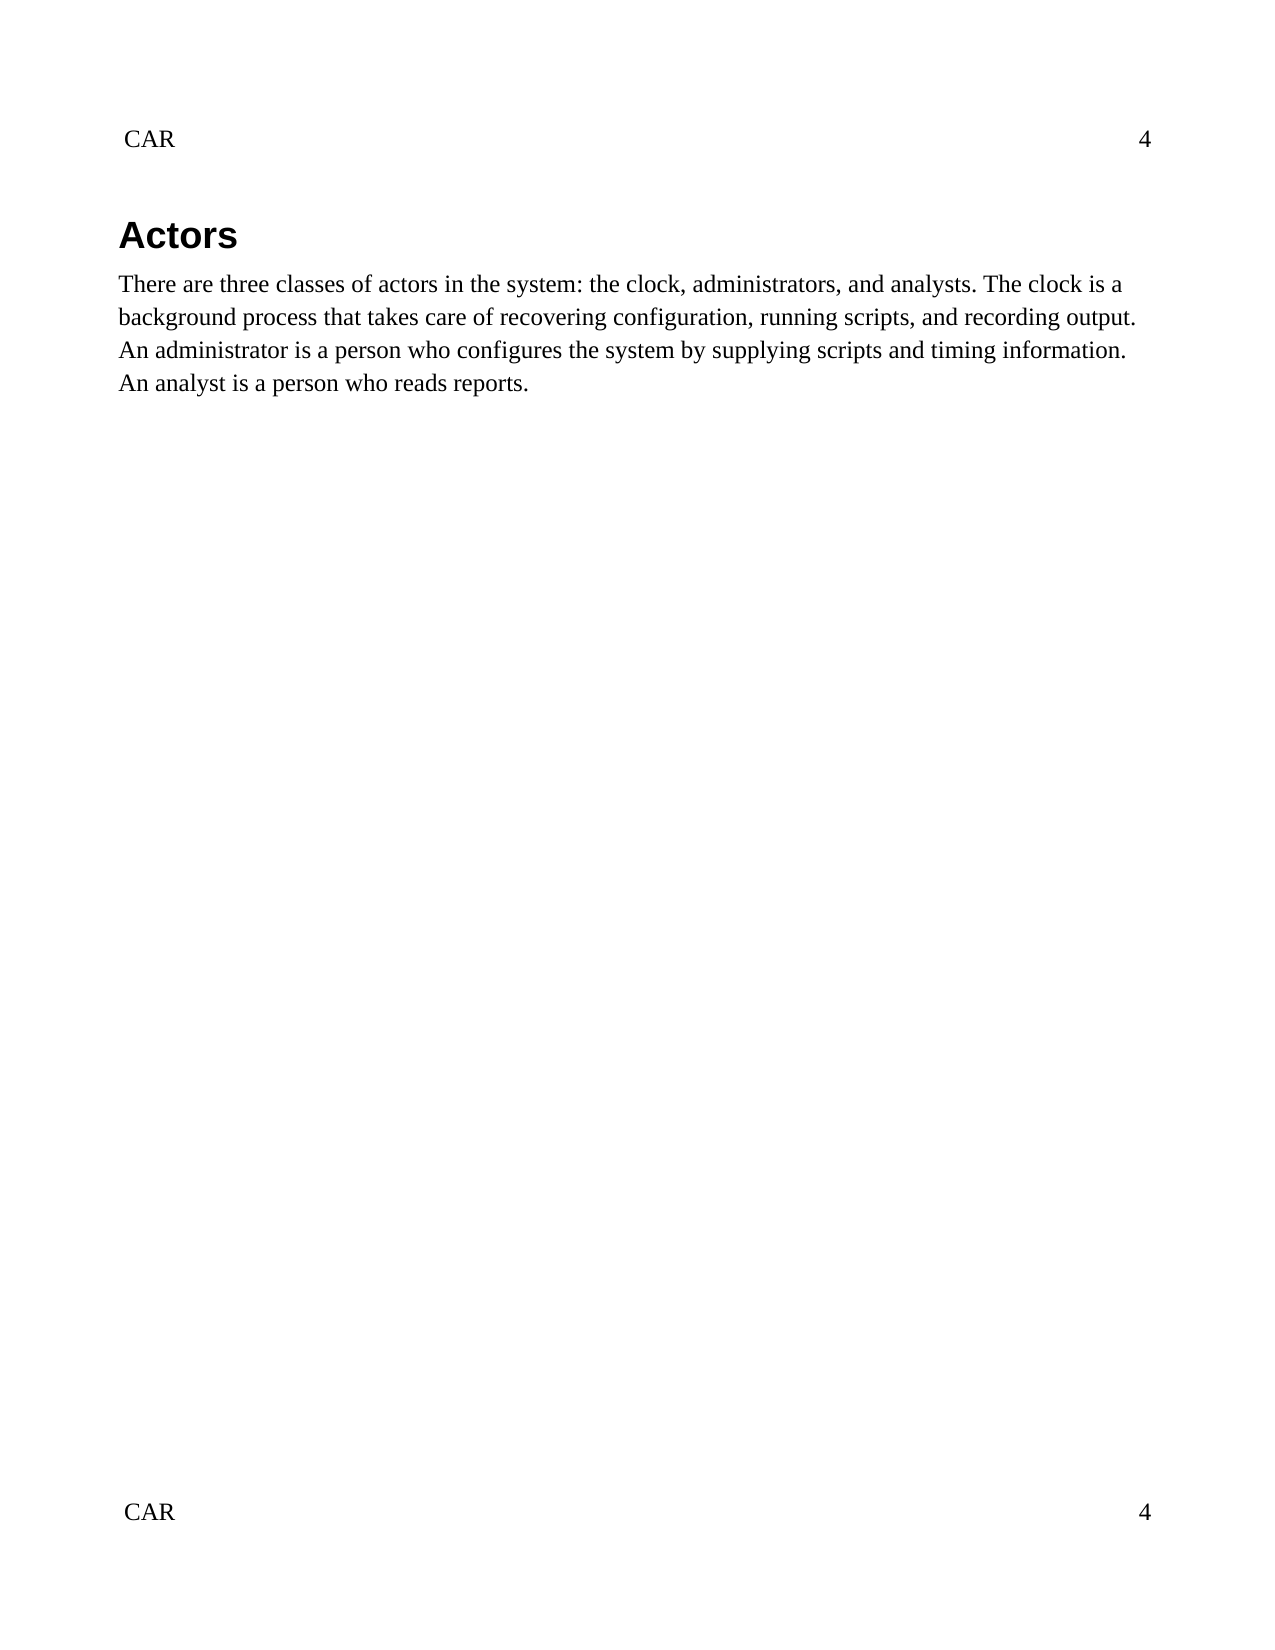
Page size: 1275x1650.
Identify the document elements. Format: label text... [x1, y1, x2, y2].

text There are three classes of actors in the system: the clock, administrators, and analysts. The clock is a background process that takes care of recovering configuration, running scripts, and recording output. An administrator is a person who configures the system by supplying scripts and timing information. An analyst is a person who reads reports. [118, 269, 1157, 397]
subtitle Actors [118, 213, 1157, 257]
